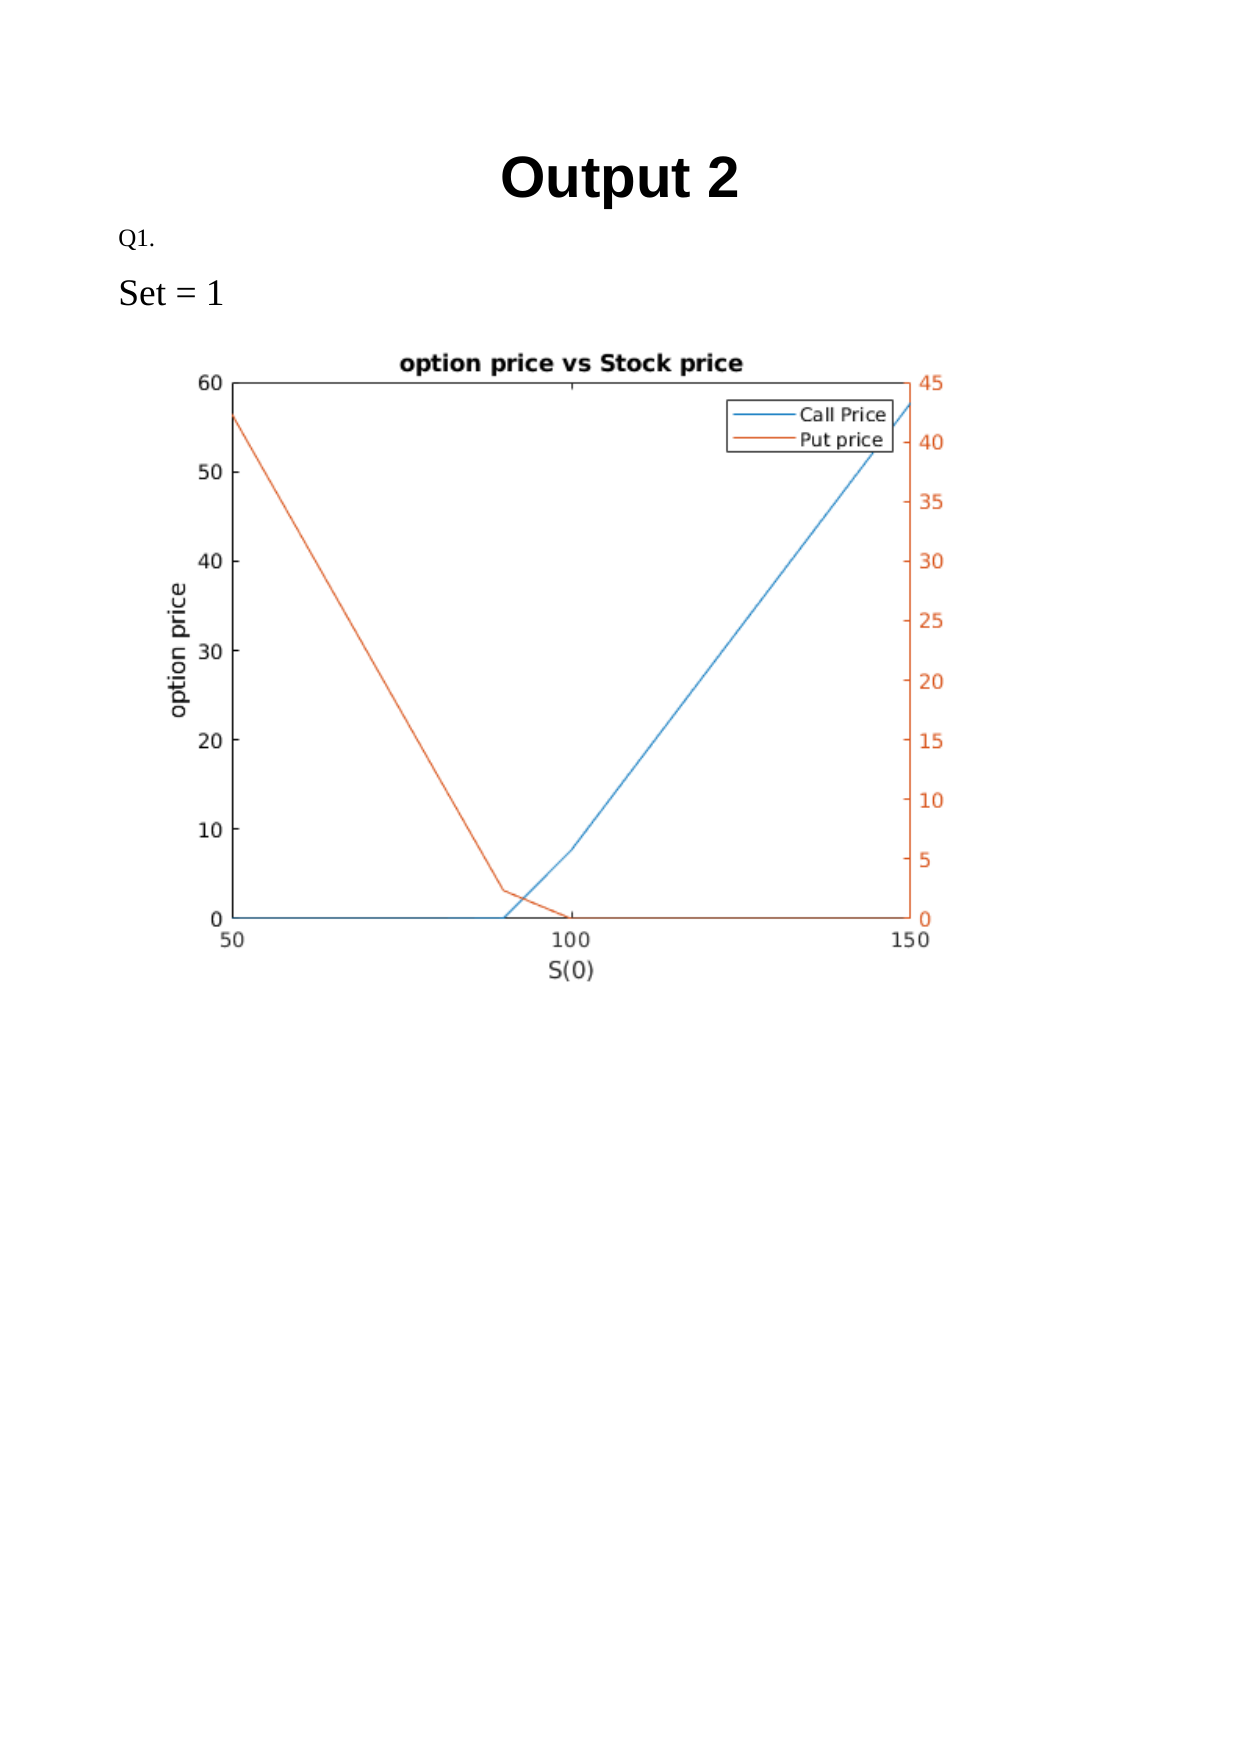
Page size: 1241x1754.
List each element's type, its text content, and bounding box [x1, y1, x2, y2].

title Output 2 [118, 143, 1122, 210]
text Q1. [118, 223, 1122, 251]
text Set = 1 [118, 270, 1122, 313]
picture [118, 334, 994, 991]
